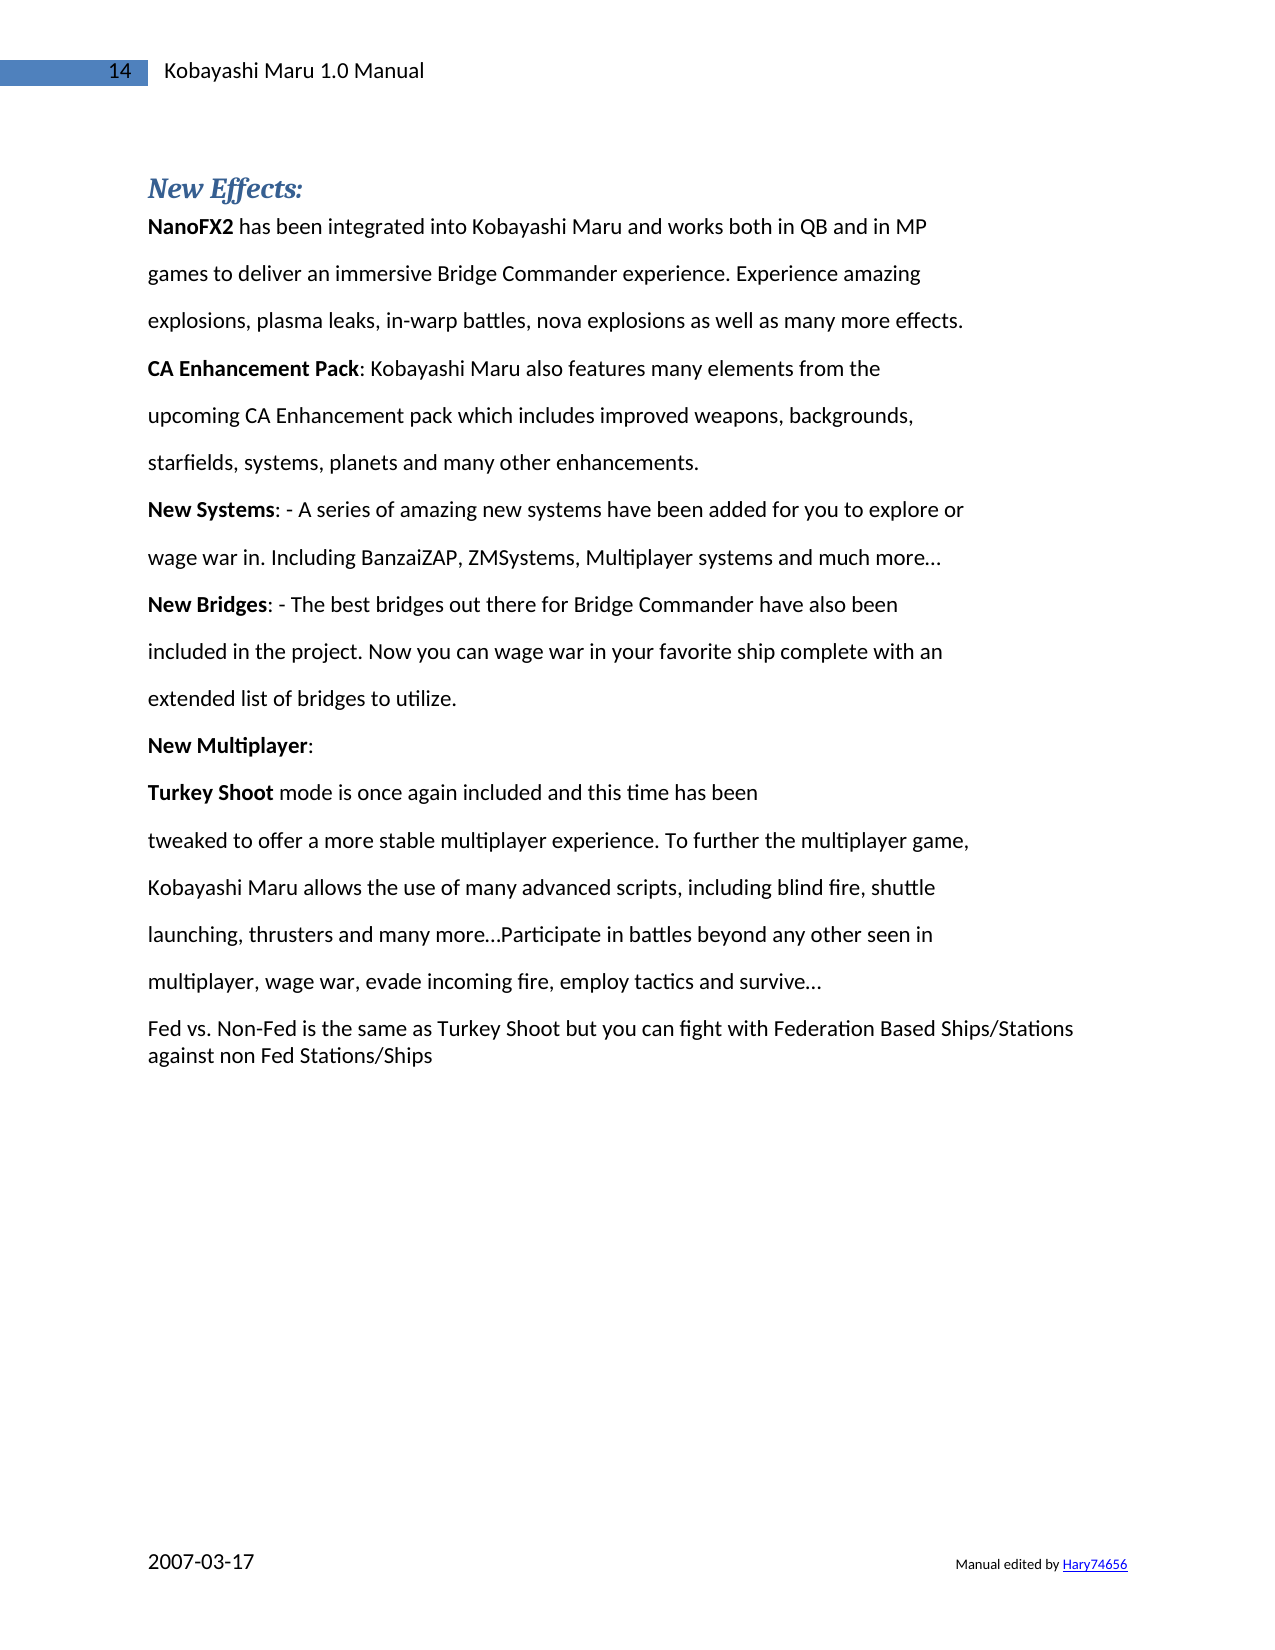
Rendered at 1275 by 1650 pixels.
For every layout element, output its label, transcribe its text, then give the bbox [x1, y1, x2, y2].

text launching, thrusters and many more…Participate in battles beyond any other seen in [148, 925, 1127, 948]
text Fed vs. Non-Fed is the same as Turkey Shoot but you can fight with Federation Based Ships/Stations against non Fed Stations/Ships [148, 1019, 1127, 1069]
text starfields, systems, planets and many other enhancements. [148, 453, 1127, 476]
text explosions, plasma leaks, in-warp battles, nova explosions as well as many more effects. [148, 312, 1127, 335]
text extended list of bridges to utilize. [148, 689, 1127, 712]
text Turkey Shoot mode is once again included and this time has been [148, 784, 1127, 807]
text upcoming CA Enhancement pack which includes improved weapons, backgrounds, [148, 406, 1127, 429]
text New Multiplayer: [148, 736, 1127, 759]
subtitle New Effects: [148, 173, 1127, 206]
text tweaked to offer a more stable multiplayer experience. To further the multiplayer game, [148, 831, 1127, 854]
text Kobayashi Maru allows the use of many advanced scripts, including blind fire, shuttle [148, 878, 1127, 901]
text games to deliver an immersive Bridge Commander experience. Experience amazing [148, 264, 1127, 287]
text New Bridges: - The best bridges out there for Bridge Commander have also been [148, 595, 1127, 618]
text CA Enhancement Pack: Kobayashi Maru also features many elements from the [148, 359, 1127, 382]
text included in the project. Now you can wage war in your favorite ship complete with an [148, 642, 1127, 665]
text multiplayer, wage war, evade incoming fire, employ tactics and survive… [148, 972, 1127, 995]
text wage war in. Including BanzaiZAP, ZMSystems, Multiplayer systems and much more… [148, 548, 1127, 571]
text New Systems: - A series of amazing new systems have been added for you to explore or [148, 501, 1127, 523]
text NanoFX2 has been integrated into Kobayashi Maru and works both in QB and in MP [148, 217, 1127, 240]
